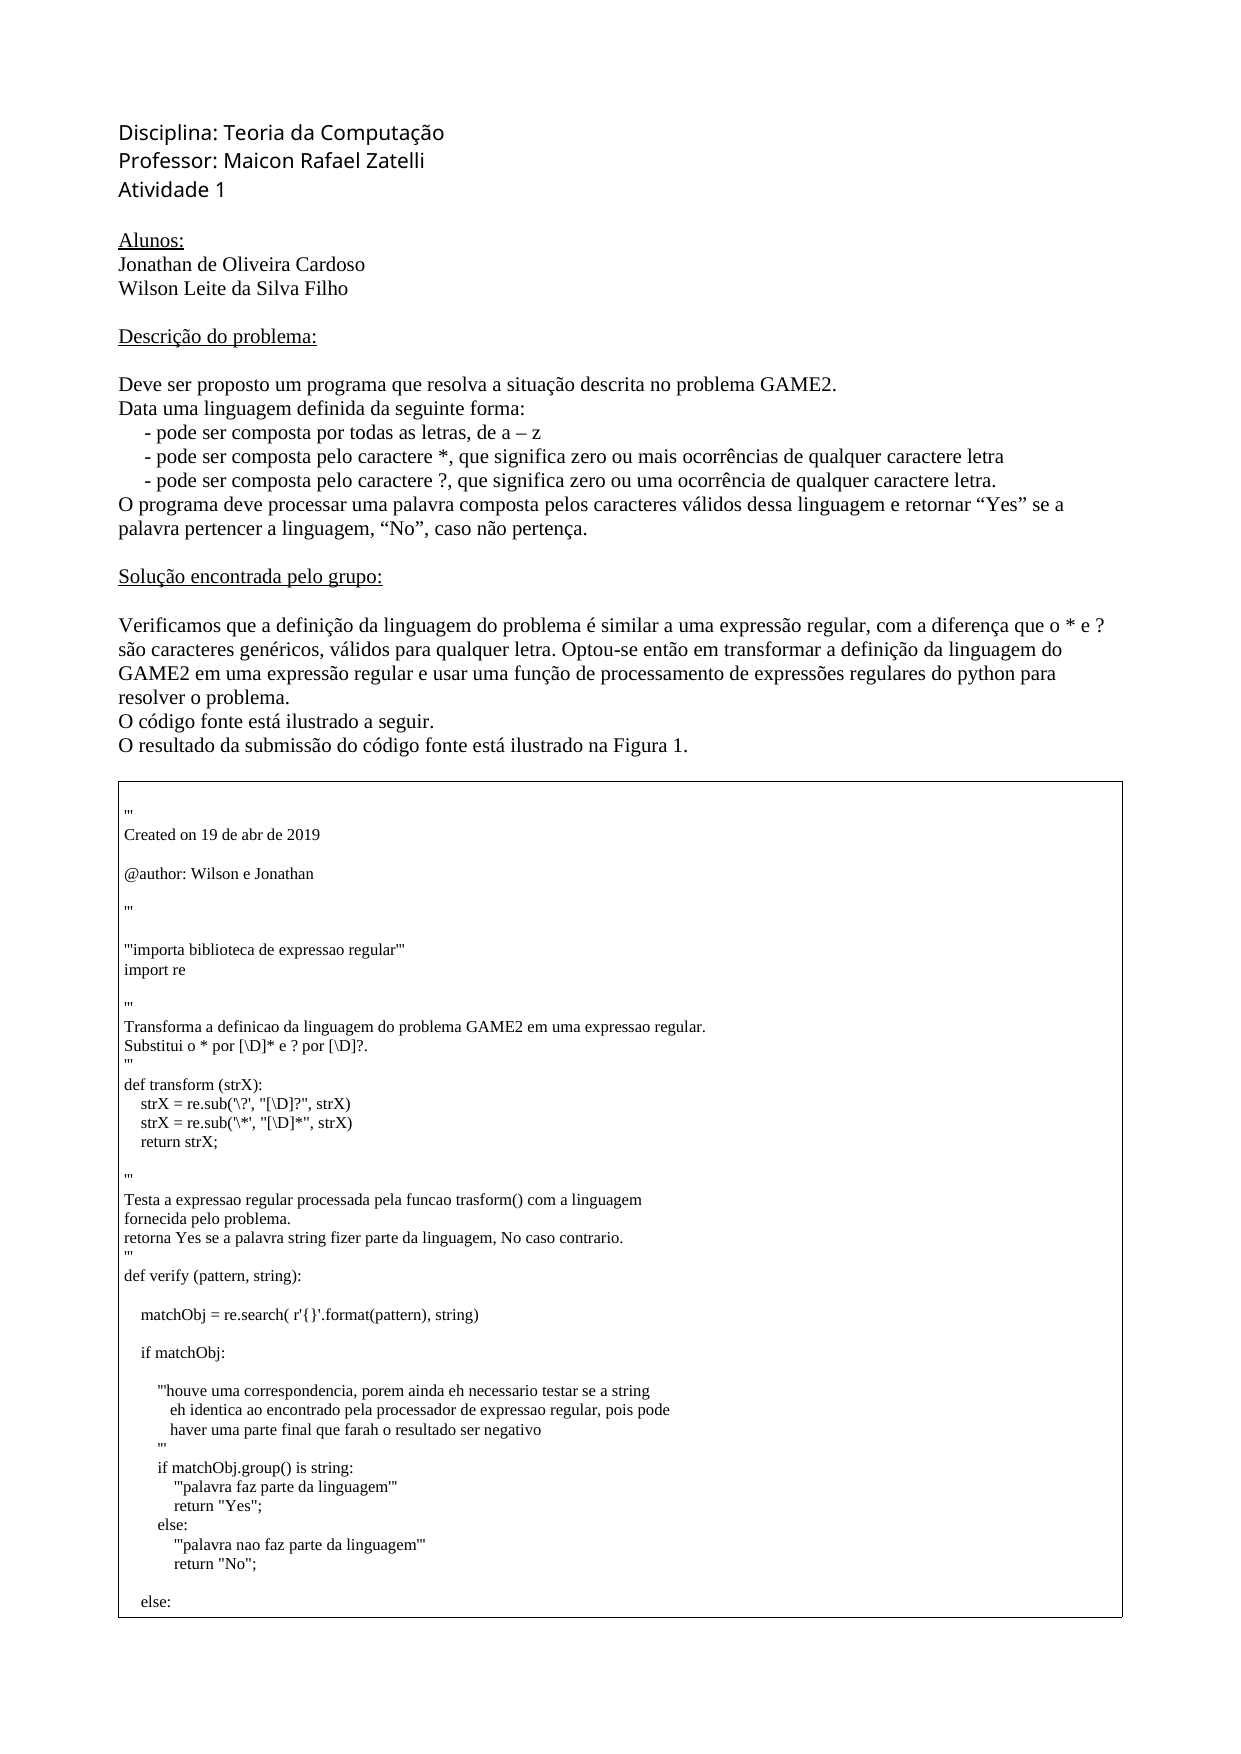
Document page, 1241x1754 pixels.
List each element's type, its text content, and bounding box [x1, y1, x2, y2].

text Data uma linguagem definida da seguinte forma: [118, 396, 1122, 420]
table_header ''' Created on 19 de abr de 2019 @author: Wilson e Jonathan ''' '''importa biblioteca de expressao regular''' import re ''' Transforma a definicao da linguagem do problema GAME2 em uma expressao regular. Substitui o * por [\D]* e ? por [\D]?. ''' def transform (strX): strX = re.sub('\?', "[\D]?", strX) strX = re.sub('\*', "[\D]*", strX) return strX; ''' Testa a expressao regular processada pela funcao trasform() com a linguagem fornecida pelo problema. retorna Yes se a palavra string fizer parte da linguagem, No caso contrario. ''' def verify (pattern, string): matchObj = re.search( r'{}'.format(pattern), string) if matchObj: '''houve uma correspondencia, porem ainda eh necessario testar se a string eh identica ao encontrado pela processador de expressao regular, pois pode haver uma parte final que farah o resultado ser negativo ''' if matchObj.group() is string: '''palavra faz parte da linguagem''' return "Yes"; else: '''palavra nao faz parte da linguagem''' return "No"; else: [119, 782, 1122, 1617]
text - pode ser composta por todas as letras, de a – z [118, 420, 1122, 444]
text - pode ser composta pelo caractere ?, que significa zero ou uma ocorrência de qualquer caractere letra. [118, 468, 1122, 492]
text Atividade 1 [118, 175, 1122, 203]
text Wilson Leite da Silva Filho [118, 276, 1122, 300]
text O programa deve processar uma palavra composta pelos caracteres válidos dessa linguagem e retornar “Yes” se a palavra pertencer a linguagem, “No”, caso não pertença. [118, 492, 1122, 540]
text Disciplina: Teoria da Computação [118, 118, 1122, 147]
text Verificamos que a definição da linguagem do problema é similar a uma expressão regular, com a diferença que o * e ? são caracteres genéricos, válidos para qualquer letra. Optou-se então em transformar a definição da linguagem do GAME2 em uma expressão regular e usar uma função de processamento de expressões regulares do python para resolver o problema. [118, 612, 1122, 709]
text Deve ser proposto um programa que resolva a situação descrita no problema GAME2. [118, 372, 1122, 396]
text Jonathan de Oliveira Cardoso [118, 252, 1122, 276]
text Professor: Maicon Rafael Zatelli [118, 147, 1122, 175]
text Descrição do problema: [118, 324, 1122, 348]
text O resultado da submissão do código fonte está ilustrado na Figura 1. [118, 733, 1122, 757]
text Alunos: [118, 227, 1122, 252]
text O código fonte está ilustrado a seguir. [118, 709, 1122, 733]
text Solução encontrada pelo grupo: [118, 564, 1122, 588]
text - pode ser composta pelo caractere *, que significa zero ou mais ocorrências de qualquer caractere letra [118, 444, 1122, 468]
